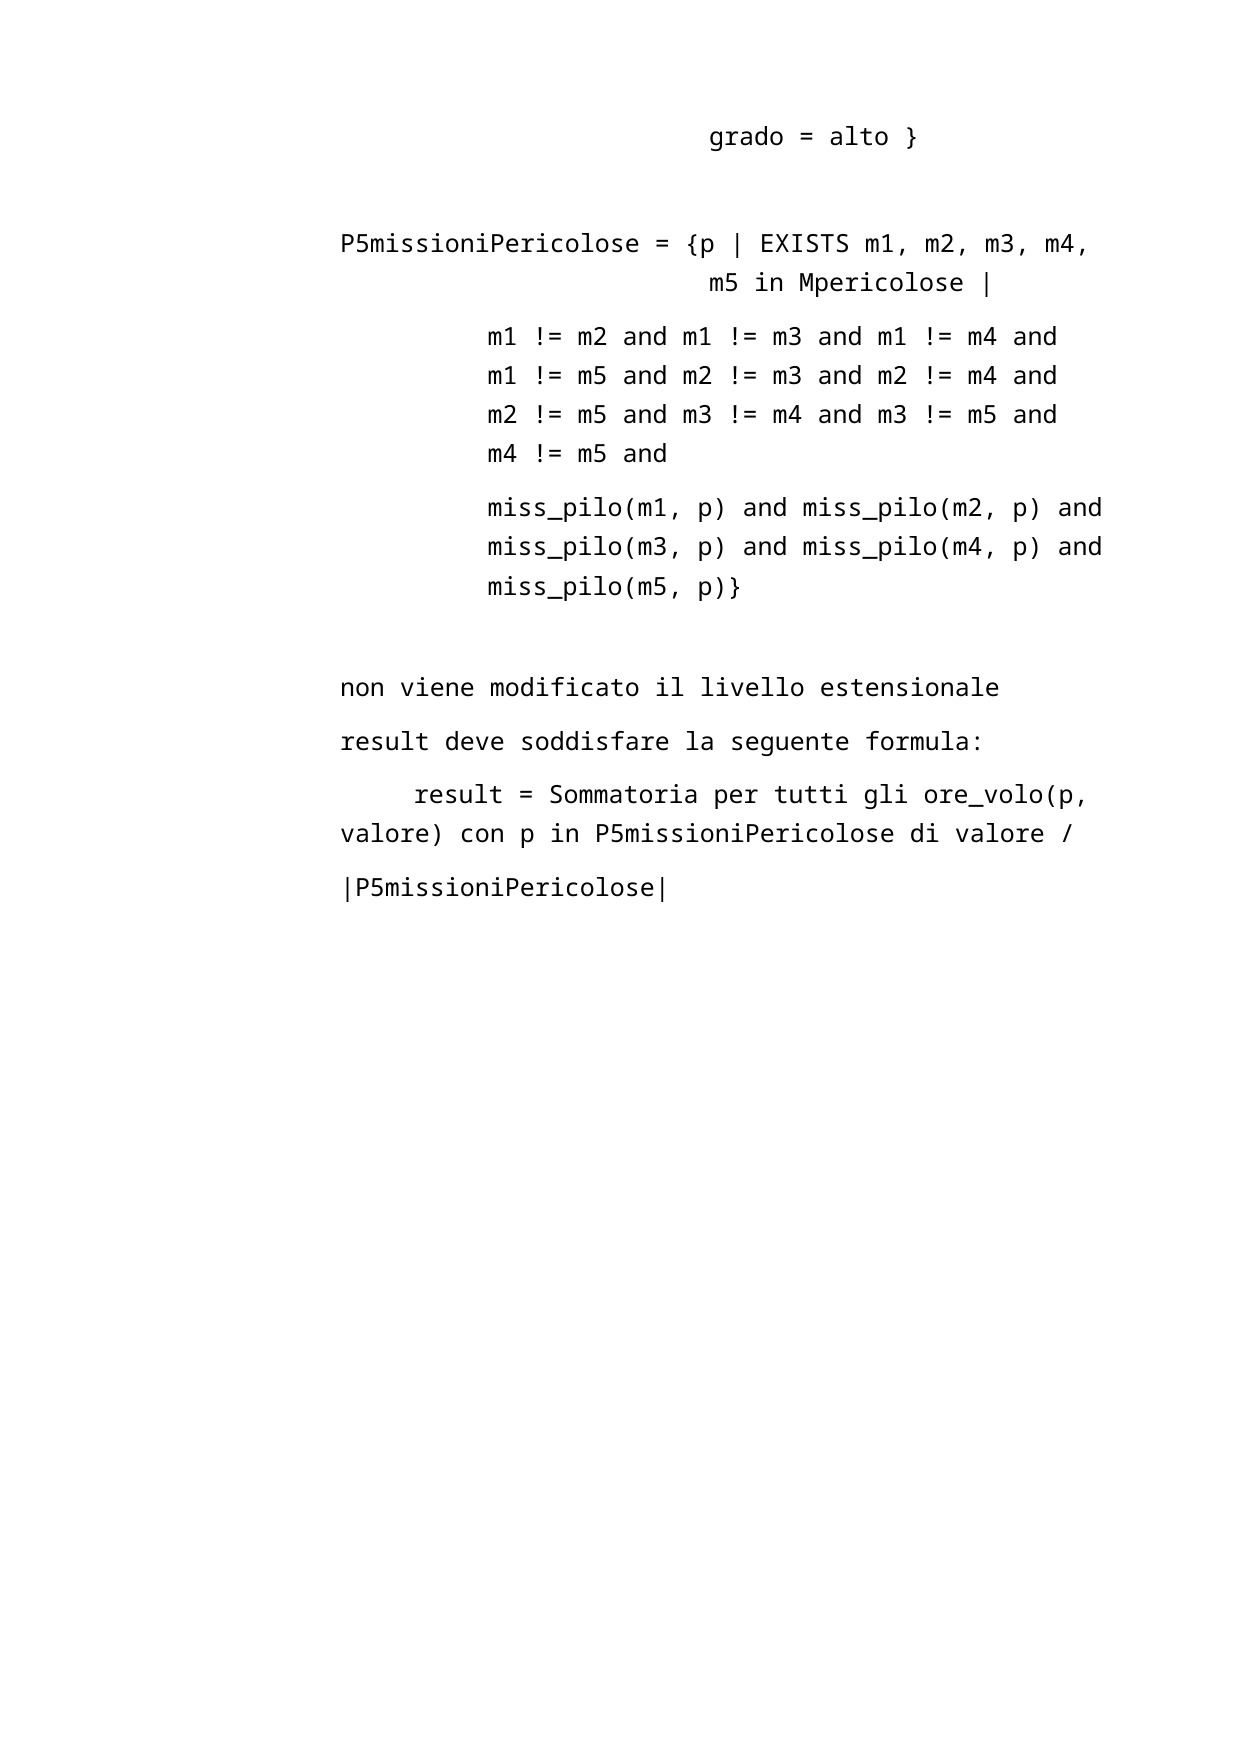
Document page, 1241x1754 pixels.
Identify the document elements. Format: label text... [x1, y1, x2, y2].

text non viene modificato il livello estensionale [118, 669, 1122, 703]
text m1 != m2 and m1 != m3 and m1 != m4 and m1 != m5 and m2 != m3 and m2 != m4 and m2 != m5 and m3 != m4 and m3 != m5 and m4 != m5 and [118, 318, 1122, 470]
text P5missioniPericolose = {p | EXISTS m1, m2, m3, m4, m5 in Mpericolose | [118, 226, 1122, 299]
text result deve soddisfare la seguente formula: [118, 723, 1122, 757]
text result = Sommatoria per tutti gli ore_volo(p, valore) con p in P5missioniPericolose di valore / [118, 777, 1122, 850]
text |P5missioniPericolose| [118, 870, 1122, 904]
text grado = alto } [118, 118, 1122, 152]
text miss_pilo(m1, p) and miss_pilo(m2, p) and miss_pilo(m3, p) and miss_pilo(m4, p) and miss_pilo(m5, p)} [118, 490, 1122, 602]
